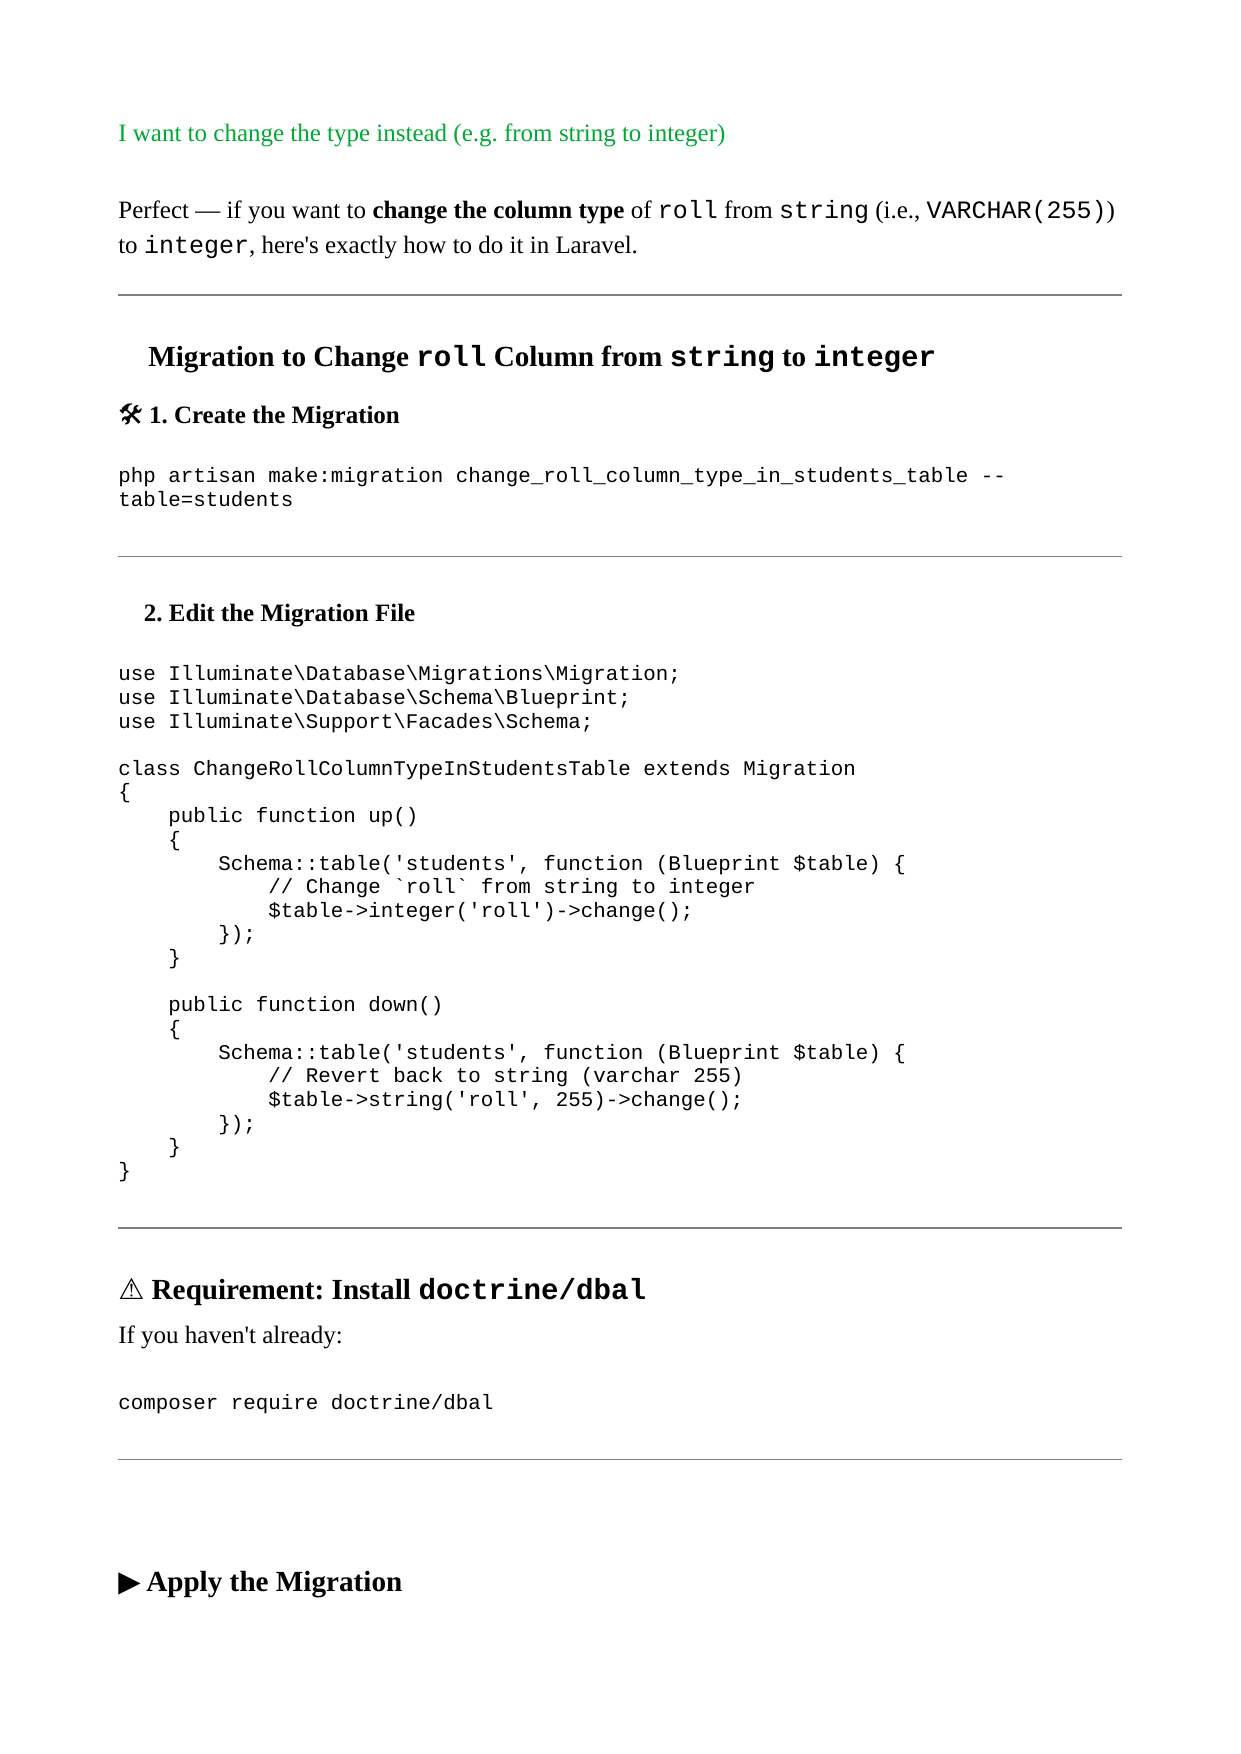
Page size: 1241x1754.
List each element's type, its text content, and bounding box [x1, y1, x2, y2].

text // Revert back to string (varchar 255) [118, 1065, 1122, 1089]
subtitle ▶️ Apply the Migration [118, 1564, 1122, 1598]
text } [118, 1136, 1122, 1160]
text Perfect — if you want to change the column type of roll from string (i.e., VARCHAR(255)) to integer, here's exactly how to do it in Laravel. [118, 195, 1122, 261]
text // Change `roll` from string to integer [118, 876, 1122, 900]
text use Illuminate\Database\Schema\Blueprint; [118, 687, 1122, 711]
text public function down() [118, 994, 1122, 1018]
text composer require doctrine/dbal [118, 1392, 1122, 1415]
text public function up() [118, 805, 1122, 829]
text php artisan make:migration change_roll_column_type_in_students_table --table=students [118, 465, 1122, 512]
text } [118, 1160, 1122, 1183]
text If you haven't already: [118, 1320, 1122, 1349]
text { [118, 829, 1122, 852]
text class ChangeRollColumnTypeInStudentsTable extends Migration [118, 758, 1122, 782]
text $table->string('roll', 255)->change(); [118, 1089, 1122, 1113]
text { [118, 782, 1122, 805]
text { [118, 1018, 1122, 1042]
text } [118, 947, 1122, 971]
subtitle 🧾 2. Edit the Migration File [118, 598, 1122, 627]
text }); [118, 1113, 1122, 1136]
subtitle ✅ Migration to Change roll Column from string to integer [118, 339, 1122, 375]
text Schema::table('students', function (Blueprint $table) { [118, 1042, 1122, 1065]
text I want to change the type instead (e.g. from string to integer) [118, 118, 1122, 147]
text Schema::table('students', function (Blueprint $table) { [118, 852, 1122, 876]
text use Illuminate\Support\Facades\Schema; [118, 711, 1122, 734]
text $table->integer('roll')->change(); [118, 900, 1122, 923]
subtitle 🛠 1. Create the Migration [118, 400, 1122, 429]
subtitle ⚠️ Requirement: Install doctrine/dbal [118, 1272, 1122, 1308]
text use Illuminate\Database\Migrations\Migration; [118, 663, 1122, 687]
text }); [118, 923, 1122, 947]
